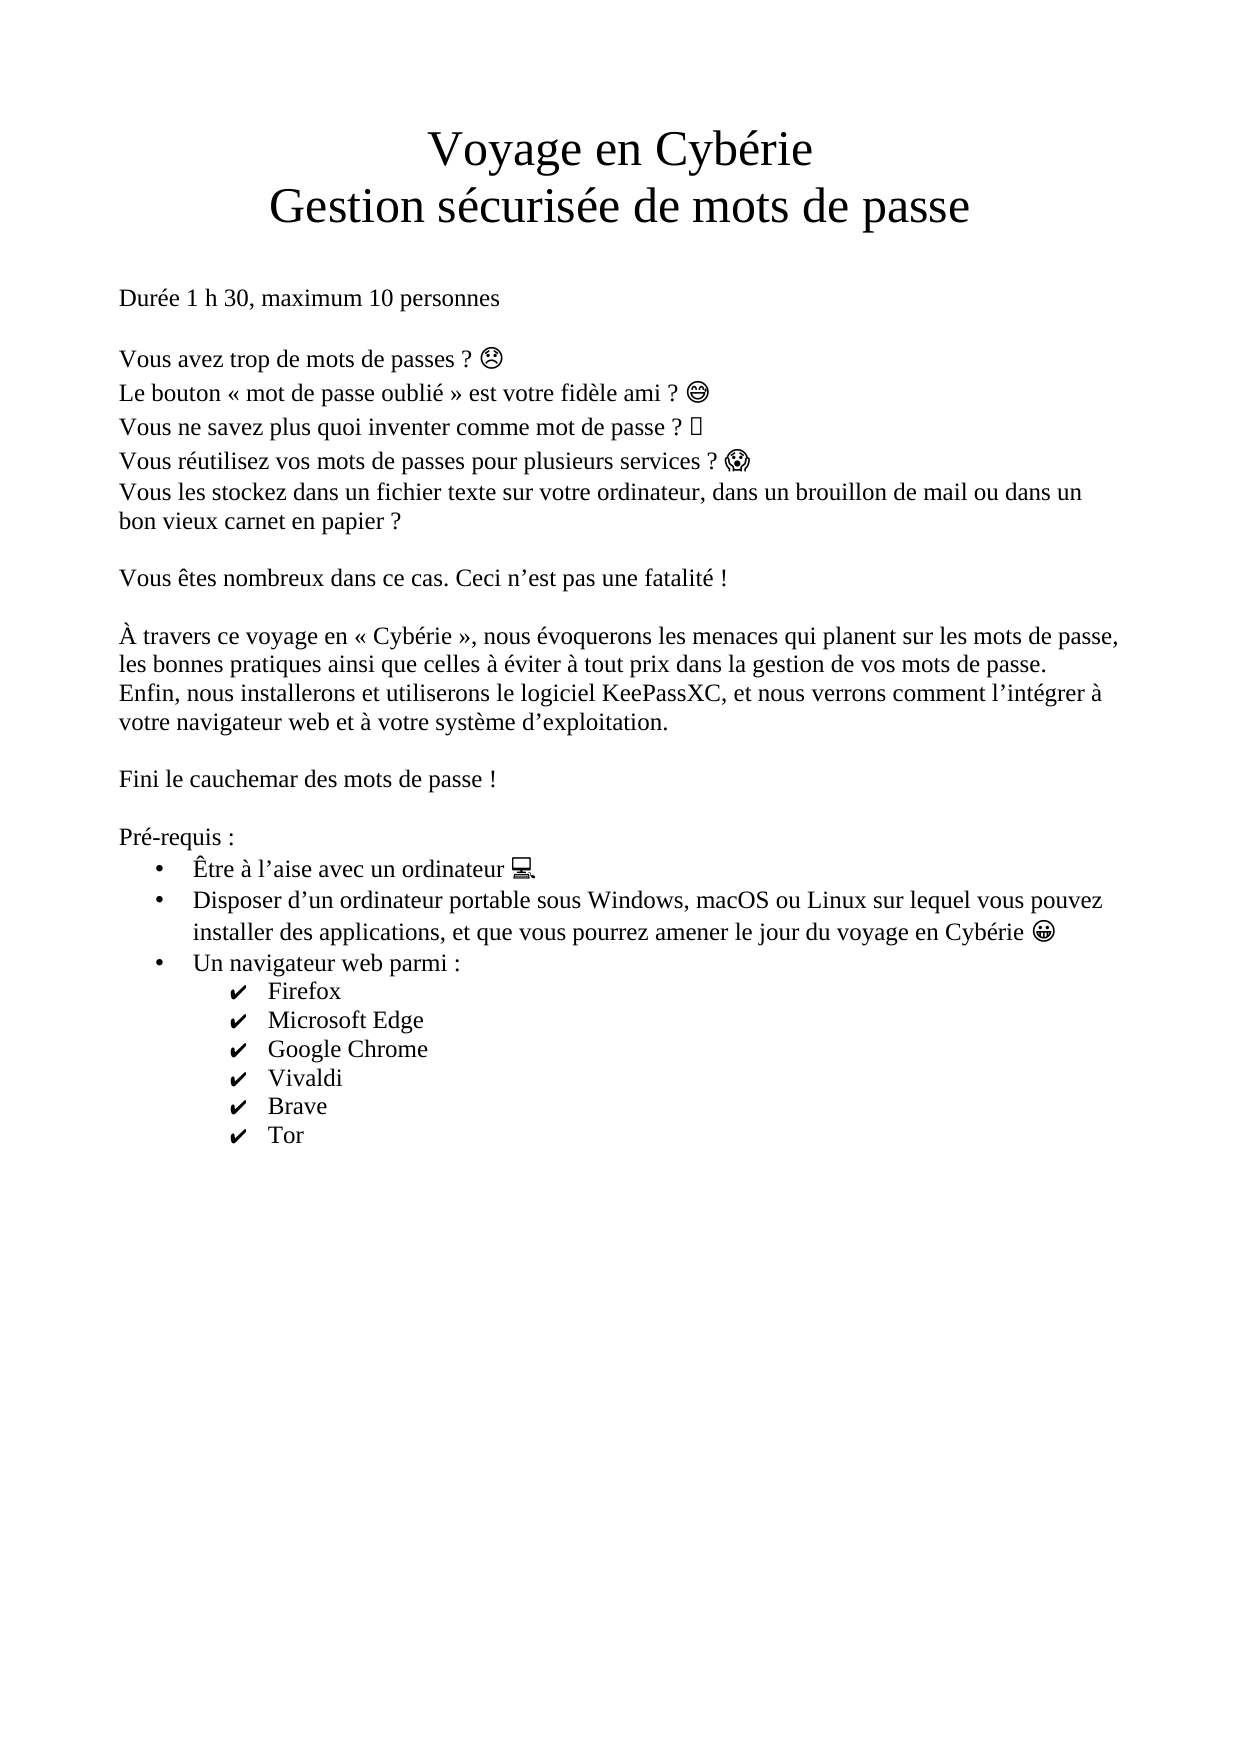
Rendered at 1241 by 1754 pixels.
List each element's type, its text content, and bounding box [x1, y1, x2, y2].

text Vous ne savez plus quoi inventer comme mot de passe ? 🤔 [119, 409, 1121, 443]
title Gestion sécurisée de mots de passe [119, 176, 1121, 234]
text Vous les stockez dans un fichier texte sur votre ordinateur, dans un brouillon de mail ou dans un bon vieux carnet en papier ? 🤫 [119, 477, 1121, 534]
text Fini le cauchemar des mots de passe ! [119, 764, 1121, 793]
list Vivaldi [230, 1063, 1121, 1091]
list Être à l’aise avec un ordinateur 💻 [155, 851, 1121, 885]
list Microsoft Edge [230, 1005, 1121, 1034]
text À travers ce voyage en « Cybérie », nous évoquerons les menaces qui planent sur les mots de passe, les bonnes pratiques ainsi que celles à éviter à tout prix dans la gestion de vos mots de passe. [119, 621, 1121, 678]
list Firefox [230, 976, 1121, 1005]
title Voyage en Cybérie [119, 119, 1121, 176]
list Disposer d’un ordinateur portable sous Windows, macOS ou Linux sur lequel vous pouvez installer des applications, et que vous pourrez amener le jour du voyage en Cybérie 😀 [155, 885, 1121, 948]
text Pré-requis : [119, 822, 1121, 851]
list Google Chrome [230, 1034, 1121, 1063]
text Le bouton « mot de passe oublié » est votre fidèle ami ? 😅 [119, 375, 1121, 409]
text Vous avez trop de mots de passes ? 😞 [119, 341, 1121, 375]
text Enfin, nous installerons et utiliserons le logiciel KeePassXC, et nous verrons comment l’intégrer à votre navigateur web et à votre système d’exploitation. [119, 678, 1121, 736]
text Vous réutilisez vos mots de passes pour plusieurs services ? 😱 [119, 443, 1121, 477]
list Un navigateur web parmi : [155, 948, 1121, 976]
list Tor [230, 1120, 1121, 1149]
text Vous êtes nombreux dans ce cas. Ceci n’est pas une fatalité ! [119, 563, 1121, 592]
list Brave [230, 1091, 1121, 1120]
text Durée 1 h 30, maximum 10 personnes [119, 283, 1121, 312]
